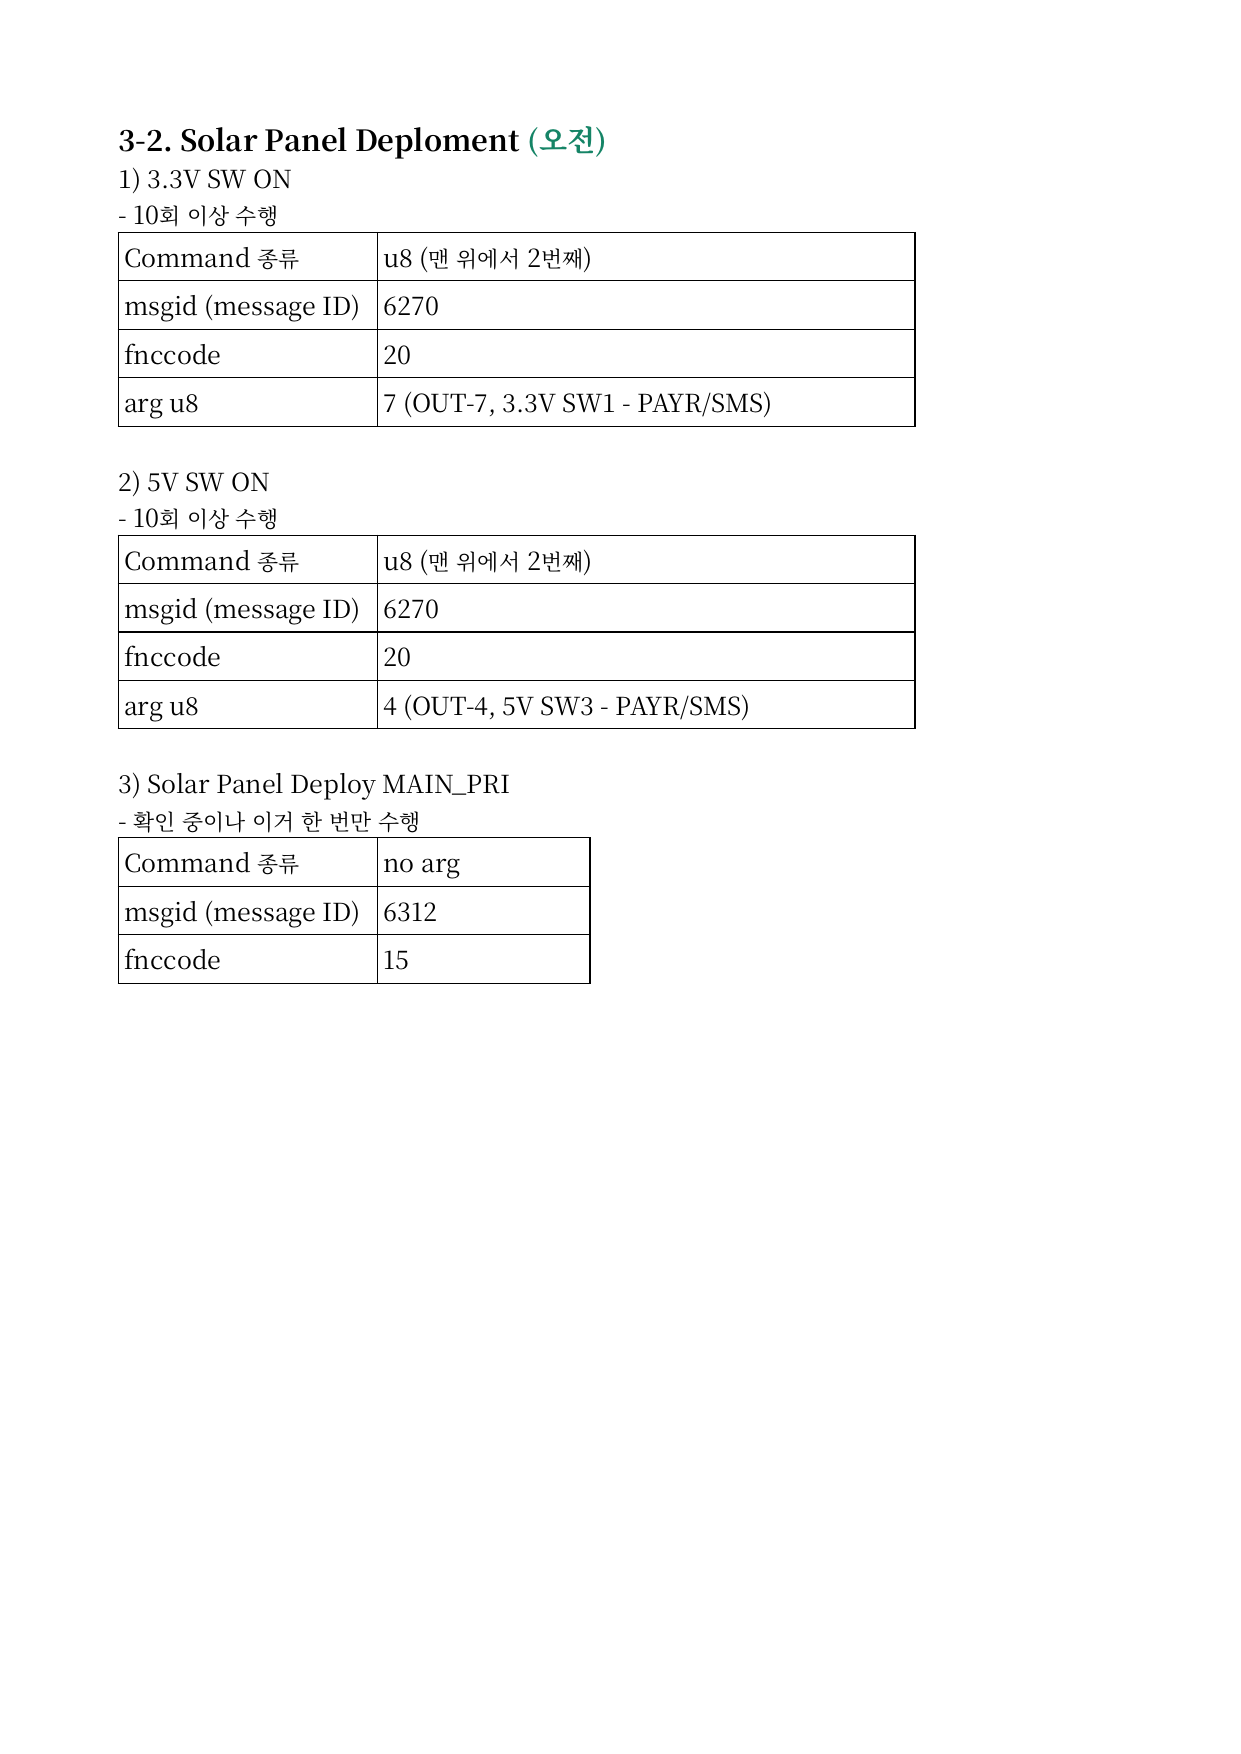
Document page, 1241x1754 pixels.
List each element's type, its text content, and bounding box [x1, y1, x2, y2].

table_cell 15 [378, 935, 589, 982]
table_header Command 종류 [119, 233, 377, 280]
text 3) Solar Panel Deploy MAIN_PRI [118, 765, 1122, 801]
table_cell msgid (message ID) [119, 584, 377, 631]
text - 확인 중이나 이거 한 번만 수행 [118, 801, 1122, 837]
table_cell fnccode [119, 330, 377, 377]
table_cell fnccode [119, 633, 377, 680]
table_header Command 종류 [119, 838, 377, 886]
text - 10회 이상 수행 [118, 196, 1122, 232]
text 3-2. Solar Panel Deploment (오전) [118, 118, 1122, 160]
table_cell fnccode [119, 935, 377, 982]
table_cell arg u8 [119, 681, 377, 728]
table_cell 6270 [378, 281, 914, 329]
table_cell 4 (OUT-4, 5V SW3 - PAYR/SMS) [378, 681, 914, 728]
table_cell msgid (message ID) [119, 887, 377, 934]
table_header u8 (맨 위에서 2번째) [378, 233, 914, 280]
table_cell msgid (message ID) [119, 281, 377, 329]
table_cell 7 (OUT-7, 3.3V SW1 - PAYR/SMS) [378, 378, 914, 426]
table_cell 6312 [378, 887, 589, 934]
table_cell 20 [378, 330, 914, 377]
table_cell arg u8 [119, 378, 377, 426]
table_header no arg [378, 838, 589, 886]
text 1) 3.3V SW ON [118, 160, 1122, 196]
table_header Command 종류 [119, 536, 377, 583]
table_cell 20 [378, 633, 914, 680]
table_header u8 (맨 위에서 2번째) [378, 536, 914, 583]
text - 10회 이상 수행 [118, 498, 1122, 534]
table_cell 6270 [378, 584, 914, 631]
text 2) 5V SW ON [118, 463, 1122, 498]
